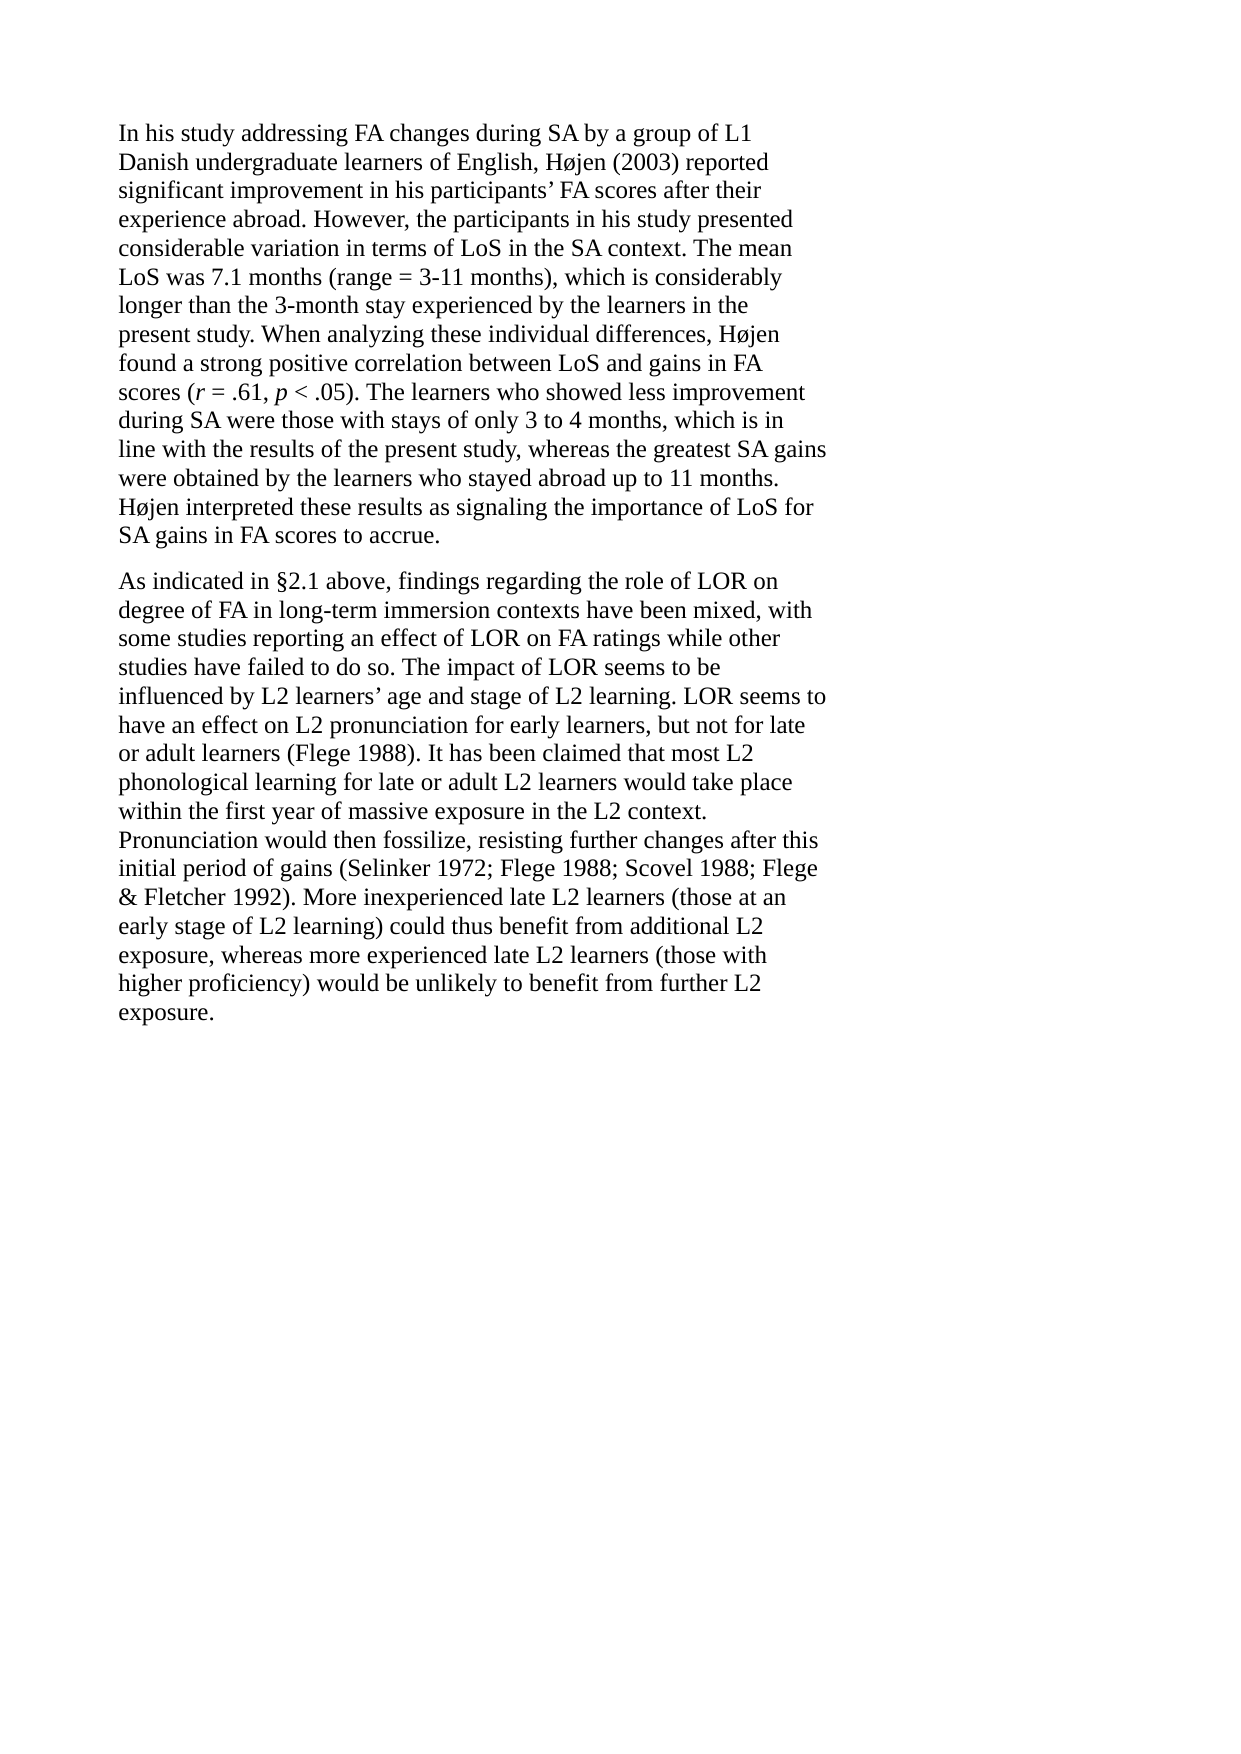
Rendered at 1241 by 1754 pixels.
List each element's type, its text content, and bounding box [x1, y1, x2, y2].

text As indicated in §2.1 above, findings regarding the role of LOR on degree of FA in long-term immersion contexts have been mixed, with some studies reporting an effect of LOR on FA ratings while other studies have failed to do so. The impact of LOR seems to be influenced by L2 learners’ age and stage of L2 learning. LOR seems to have an effect on L2 pronunciation for early learners, but not for late or adult learners (Flege 1988). It has been claimed that most L2 phonological learning for late or adult L2 learners would take place within the first year of massive exposure in the L2 context. Pronunciation would then fossilize, resisting further changes after this initial period of gains (Selinker 1972; Flege 1988; Scovel 1988; Flege & Fletcher 1992). More inexperienced late L2 learners (those at an early stage of L2 learning) could thus benefit from additional L2 exposure, whereas more experienced late L2 learners (those with higher proficiency) would be unlikely to benefit from further L2 exposure. [118, 566, 827, 1026]
text In his study addressing FA changes during SA by a group of L1 Danish undergraduate learners of English, Højen (2003) reported significant improvement in his participants’ FA scores after their experience abroad. However, the participants in his study presented considerable variation in terms of LoS in the SA context. The mean LoS was 7.1 months (range = 3-11 months), which is considerably longer than the 3-month stay experienced by the learners in the present study. When analyzing these individual differences, Højen found a strong positive correlation between LoS and gains in FA scores (r = .61, p < .05). The learners who showed less improvement during SA were those with stays of only 3 to 4 months, which is in line with the results of the present study, whereas the greatest SA gains were obtained by the learners who stayed abroad up to 11 months. Højen interpreted these results as signaling the importance of LoS for SA gains in FA scores to accrue. [118, 118, 827, 549]
